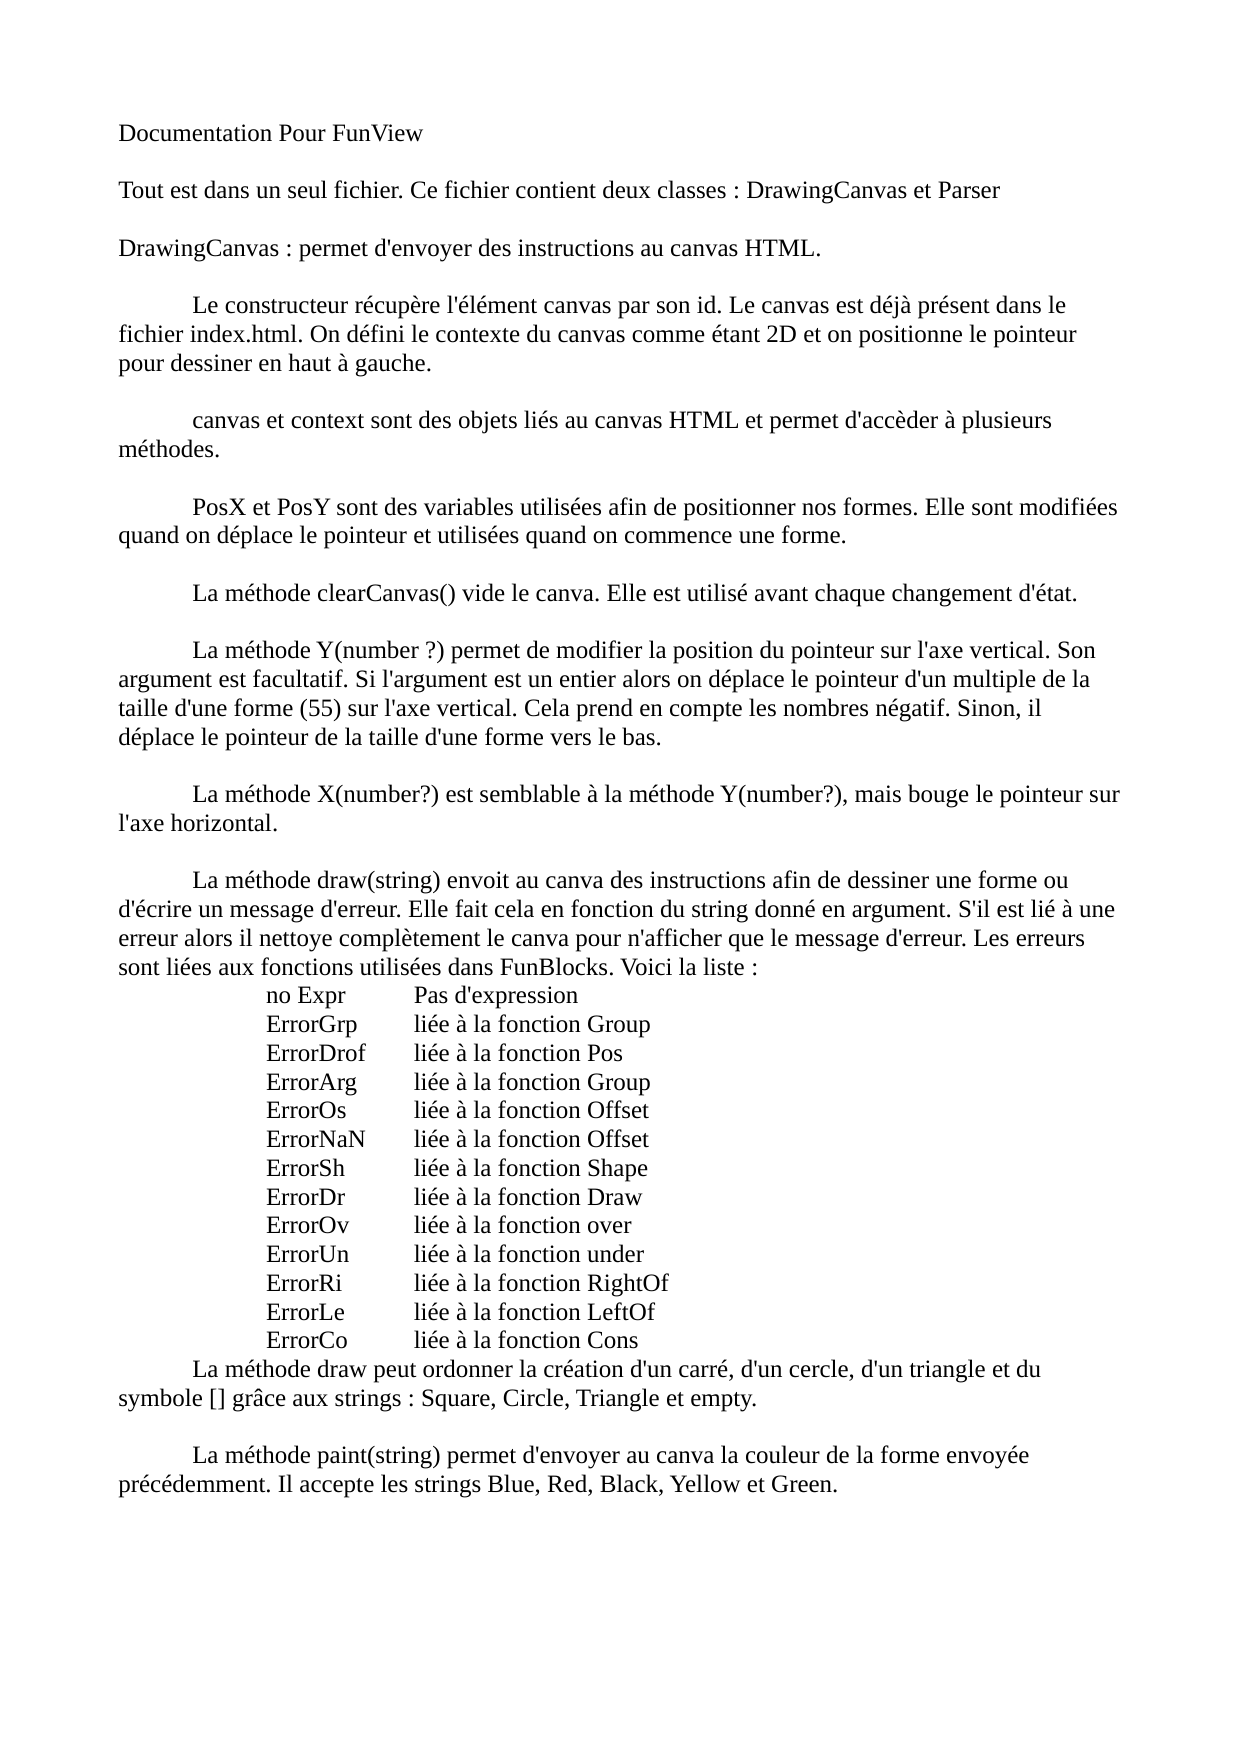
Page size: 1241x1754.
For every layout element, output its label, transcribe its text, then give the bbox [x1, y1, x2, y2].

text La méthode X(number?) est semblable à la méthode Y(number?), mais bouge le pointeur sur l'axe horizontal. [118, 779, 1122, 837]
text canvas et context sont des objets liés au canvas HTML et permet d'accèder à plusieurs méthodes. [118, 406, 1122, 463]
text DrawingCanvas : permet d'envoyer des instructions au canvas HTML. [118, 233, 1122, 262]
text La méthode paint(string) permet d'envoyer au canva la couleur de la forme envoyée précédemment. Il accepte les strings Blue, Red, Black, Yellow et Green. [118, 1441, 1122, 1498]
text ErrorOs liée à la fonction Offset [118, 1096, 1122, 1124]
text La méthode draw peut ordonner la création d'un carré, d'un cercle, d'un triangle et du symbole [] grâce aux strings : Square, Circle, Triangle et empty. [118, 1354, 1122, 1412]
text Le constructeur récupère l'élément canvas par son id. Le canvas est déjà présent dans le fichier index.html. On défini le contexte du canvas comme étant 2D et on positionne le pointeur pour dessiner en haut à gauche. [118, 291, 1122, 377]
text ErrorNaN liée à la fonction Offset [118, 1124, 1122, 1153]
text ErrorOv liée à la fonction over [118, 1211, 1122, 1239]
text ErrorSh liée à la fonction Shape [118, 1153, 1122, 1182]
text Tout est dans un seul fichier. Ce fichier contient deux classes : DrawingCanvas et Parser [118, 176, 1122, 204]
text no Expr Pas d'expression [118, 981, 1122, 1009]
text ErrorGrp liée à la fonction Group [118, 1009, 1122, 1038]
text PosX et PosY sont des variables utilisées afin de positionner nos formes. Elle sont modifiées quand on déplace le pointeur et utilisées quand on commence une forme. [118, 492, 1122, 549]
text ErrorLe liée à la fonction LeftOf [118, 1297, 1122, 1326]
text ErrorCo liée à la fonction Cons [118, 1326, 1122, 1354]
text ErrorRi liée à la fonction RightOf [118, 1268, 1122, 1297]
text ErrorUn liée à la fonction under [118, 1239, 1122, 1268]
text ErrorDr liée à la fonction Draw [118, 1182, 1122, 1211]
text ErrorDrof liée à la fonction Pos [118, 1038, 1122, 1067]
text ErrorArg liée à la fonction Group [118, 1067, 1122, 1096]
text La méthode draw(string) envoit au canva des instructions afin de dessiner une forme ou d'écrire un message d'erreur. Elle fait cela en fonction du string donné en argument. S'il est lié à une erreur alors il nettoye complètement le canva pour n'afficher que le message d'erreur. Les erreurs sont liées aux fonctions utilisées dans FunBlocks. Voici la liste : [118, 866, 1122, 981]
text La méthode clearCanvas() vide le canva. Elle est utilisé avant chaque changement d'état. [118, 578, 1122, 607]
text Documentation Pour FunView [118, 118, 1122, 147]
text La méthode Y(number ?) permet de modifier la position du pointeur sur l'axe vertical. Son argument est facultatif. Si l'argument est un entier alors on déplace le pointeur d'un multiple de la taille d'une forme (55) sur l'axe vertical. Cela prend en compte les nombres négatif. Sinon, il déplace le pointeur de la taille d'une forme vers le bas. [118, 636, 1122, 751]
